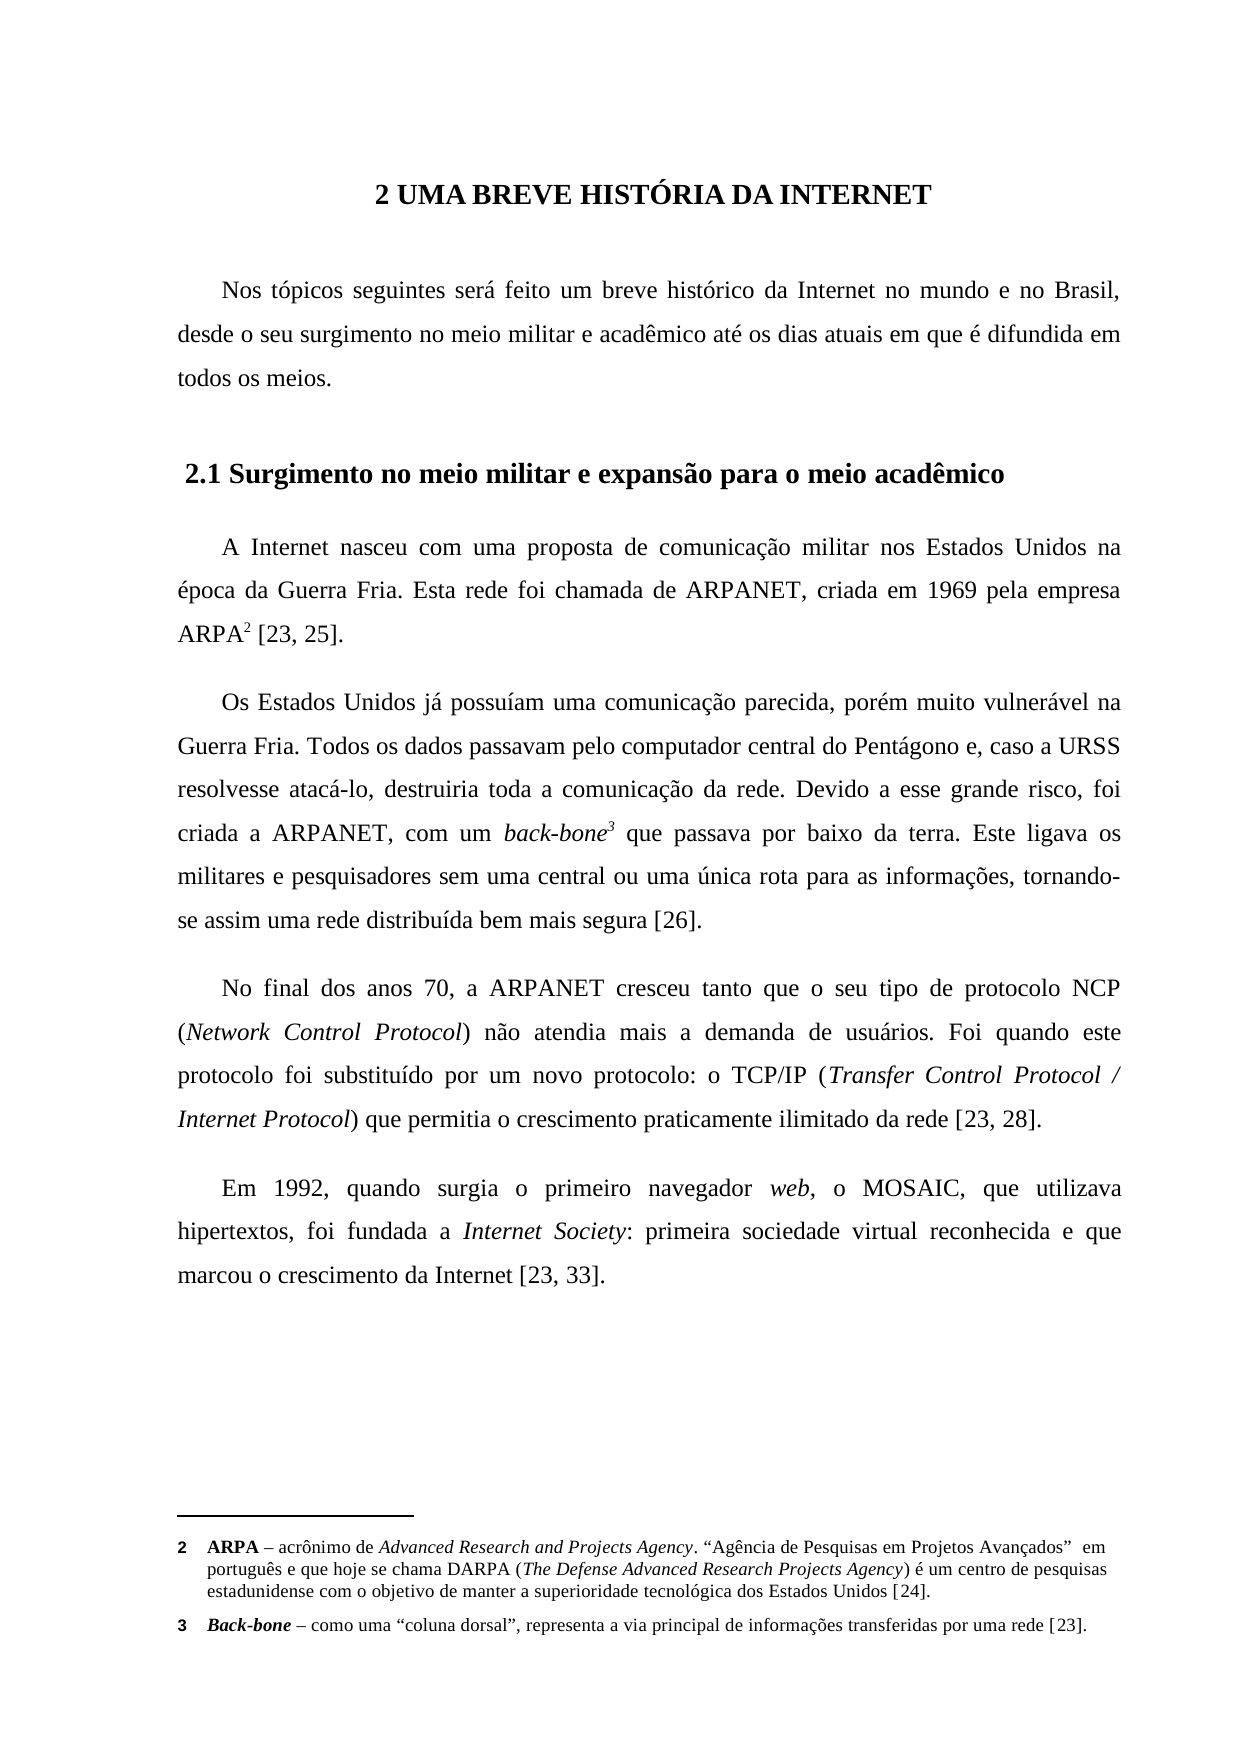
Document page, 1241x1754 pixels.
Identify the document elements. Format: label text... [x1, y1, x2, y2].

subtitle Surgimento no meio militar e expansão para o meio acadêmico [177, 456, 1122, 489]
text A Internet nasceu com uma proposta de comunicação militar nos Estados Unidos na época da Guerra Fria. Esta rede foi chamada de ARPANET, criada em 1969 pela empresa ARPA [23, 25]. [177, 531, 1122, 647]
text Back-bone – como uma “coluna dorsal”, representa a via principal de informações transferidas por uma rede [23]. [177, 1614, 1122, 1636]
text Em 1992, quando surgia o primeiro navegador web, o MOSAIC, que utilizava hipertextos, foi fundada a Internet Society: primeira sociedade virtual reconhecida e que marcou o crescimento da Internet [23, 33]. [177, 1172, 1122, 1288]
subtitle Uma breve história da Internet [177, 177, 1122, 211]
text No final dos anos 70, a ARPANET cresceu tanto que o seu tipo de protocolo NCP (Network Control Protocol) não atendia mais a demanda de usuários. Foi quando este protocolo foi substituído por um novo protocolo: o TCP/IP (Transfer Control Protocol / Internet Protocol) que permitia o crescimento praticamente ilimitado da rede [23, 28]. [177, 973, 1122, 1133]
text ARPA – acrônimo de Advanced Research and Projects Agency. “Agência de Pesquisas em Projetos Avançados” em português e que hoje se chama DARPA (The Defense Advanced Research Projects Agency) é um centro de pesquisas estadunidense com o objetivo de manter a superioridade tecnológica dos Estados Unidos [24]. [177, 1535, 1122, 1601]
text Os Estados Unidos já possuíam uma comunicação parecida, porém muito vulnerável na Guerra Fria. Todos os dados passavam pelo computador central do Pentágono e, caso a URSS resolvesse atacá-lo, destruiria toda a comunicação da rede. Devido a esse grande risco, foi criada a ARPANET, com um back-bone que passava por baixo da terra. Este ligava os militares e pesquisadores sem uma central ou uma única rota para as informações, tornando-se assim uma rede distribuída bem mais segura [26]. [177, 687, 1122, 934]
text Nos tópicos seguintes será feito um breve histórico da Internet no mundo e no Brasil, desde o seu surgimento no meio militar e acadêmico até os dias atuais em que é difundida em todos os meios. [177, 275, 1122, 392]
